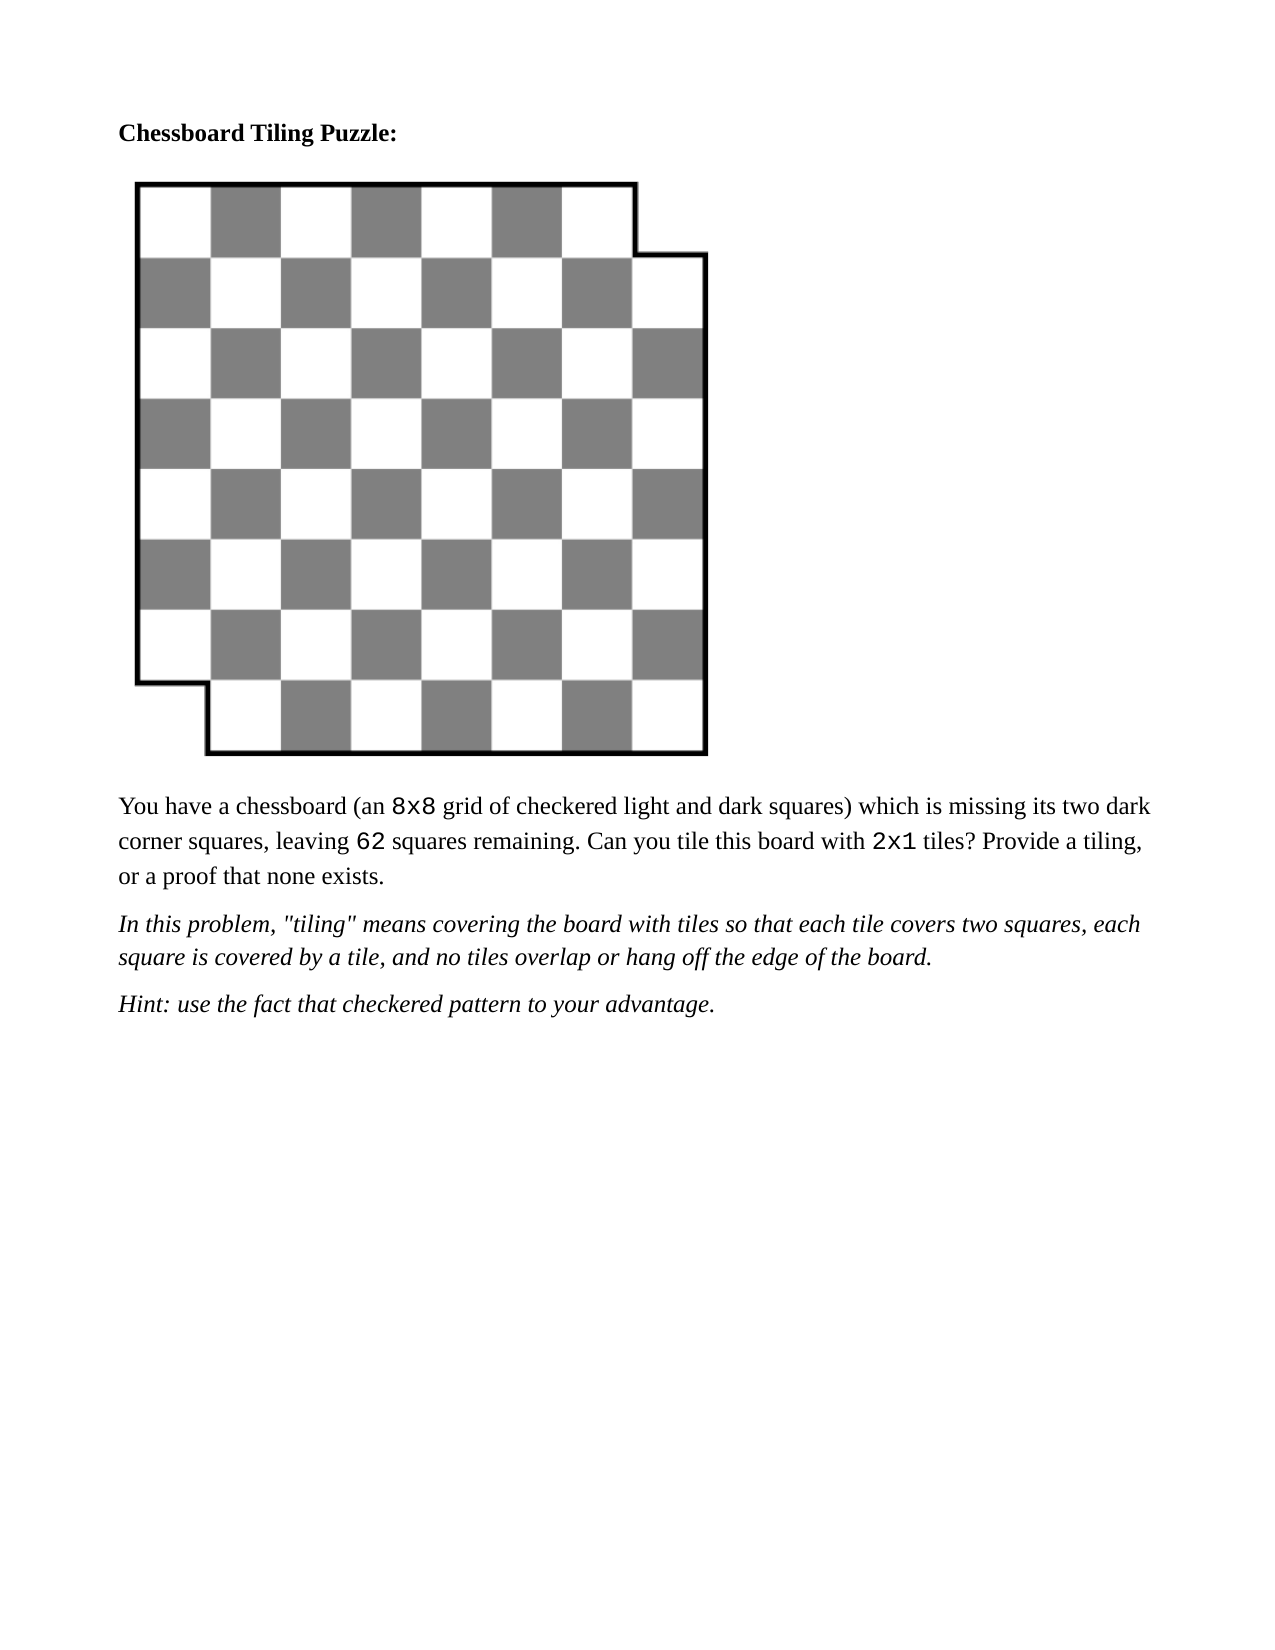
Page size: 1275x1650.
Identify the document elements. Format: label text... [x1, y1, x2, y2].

text In this problem, "tiling" means covering the board with tiles so that each tile covers two squares, each square is covered by a tile, and no tiles overlap or hang off the edge of the board. [118, 909, 1157, 971]
text Chessboard Tiling Puzzle: [118, 118, 1157, 147]
picture [118, 165, 725, 773]
text Hint: use the fact that checkered pattern to your advantage. [118, 989, 1157, 1018]
text You have a chessboard (an 8x8 grid of checkered light and dark squares) which is missing its two dark corner squares, leaving 62 squares remaining. Can you tile this board with 2x1 tiles? Provide a tiling, or a proof that none exists. [118, 791, 1157, 890]
